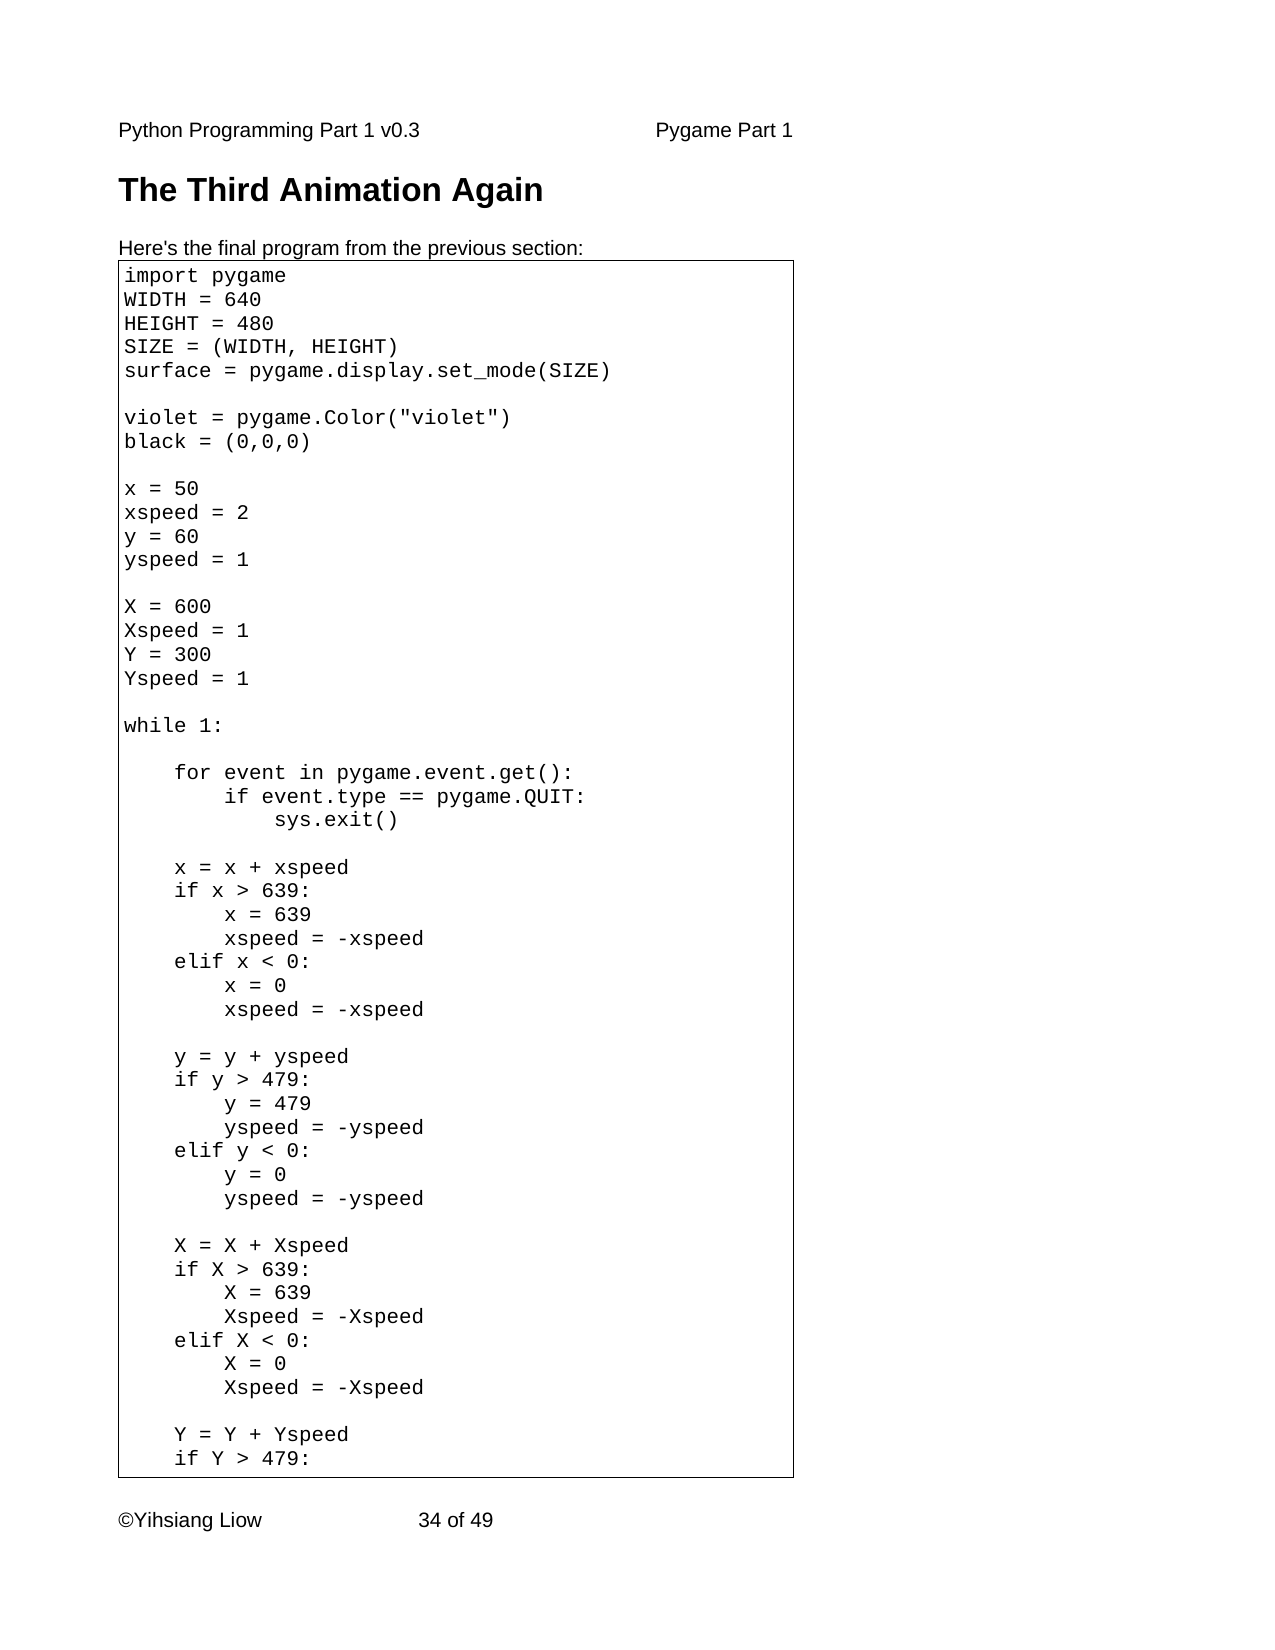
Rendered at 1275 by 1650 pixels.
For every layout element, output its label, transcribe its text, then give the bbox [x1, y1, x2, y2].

text The Third Animation Again [118, 171, 793, 208]
table_header import pygame WIDTH = 640 HEIGHT = 480 SIZE = (WIDTH, HEIGHT) surface = pygame.display.set_mode(SIZE) violet = pygame.Color("violet") black = (0,0,0) x = 50 xspeed = 2 y = 60 yspeed = 1 X = 600 Xspeed = 1 Y = 300 Yspeed = 1 while 1: for event in pygame.event.get(): if event.type == pygame.QUIT: sys.exit() x = x + xspeed if x > 639: x = 639 xspeed = -xspeed elif x < 0: x = 0 xspeed = -xspeed y = y + yspeed if y > 479: y = 479 yspeed = -yspeed elif y < 0: y = 0 yspeed = -yspeed X = X + Xspeed if X > 639: X = 639 Xspeed = -Xspeed elif X < 0: X = 0 Xspeed = -Xspeed Y = Y + Yspeed if Y > 479: [119, 261, 793, 1477]
text Here's the final program from the previous section: [118, 236, 793, 260]
